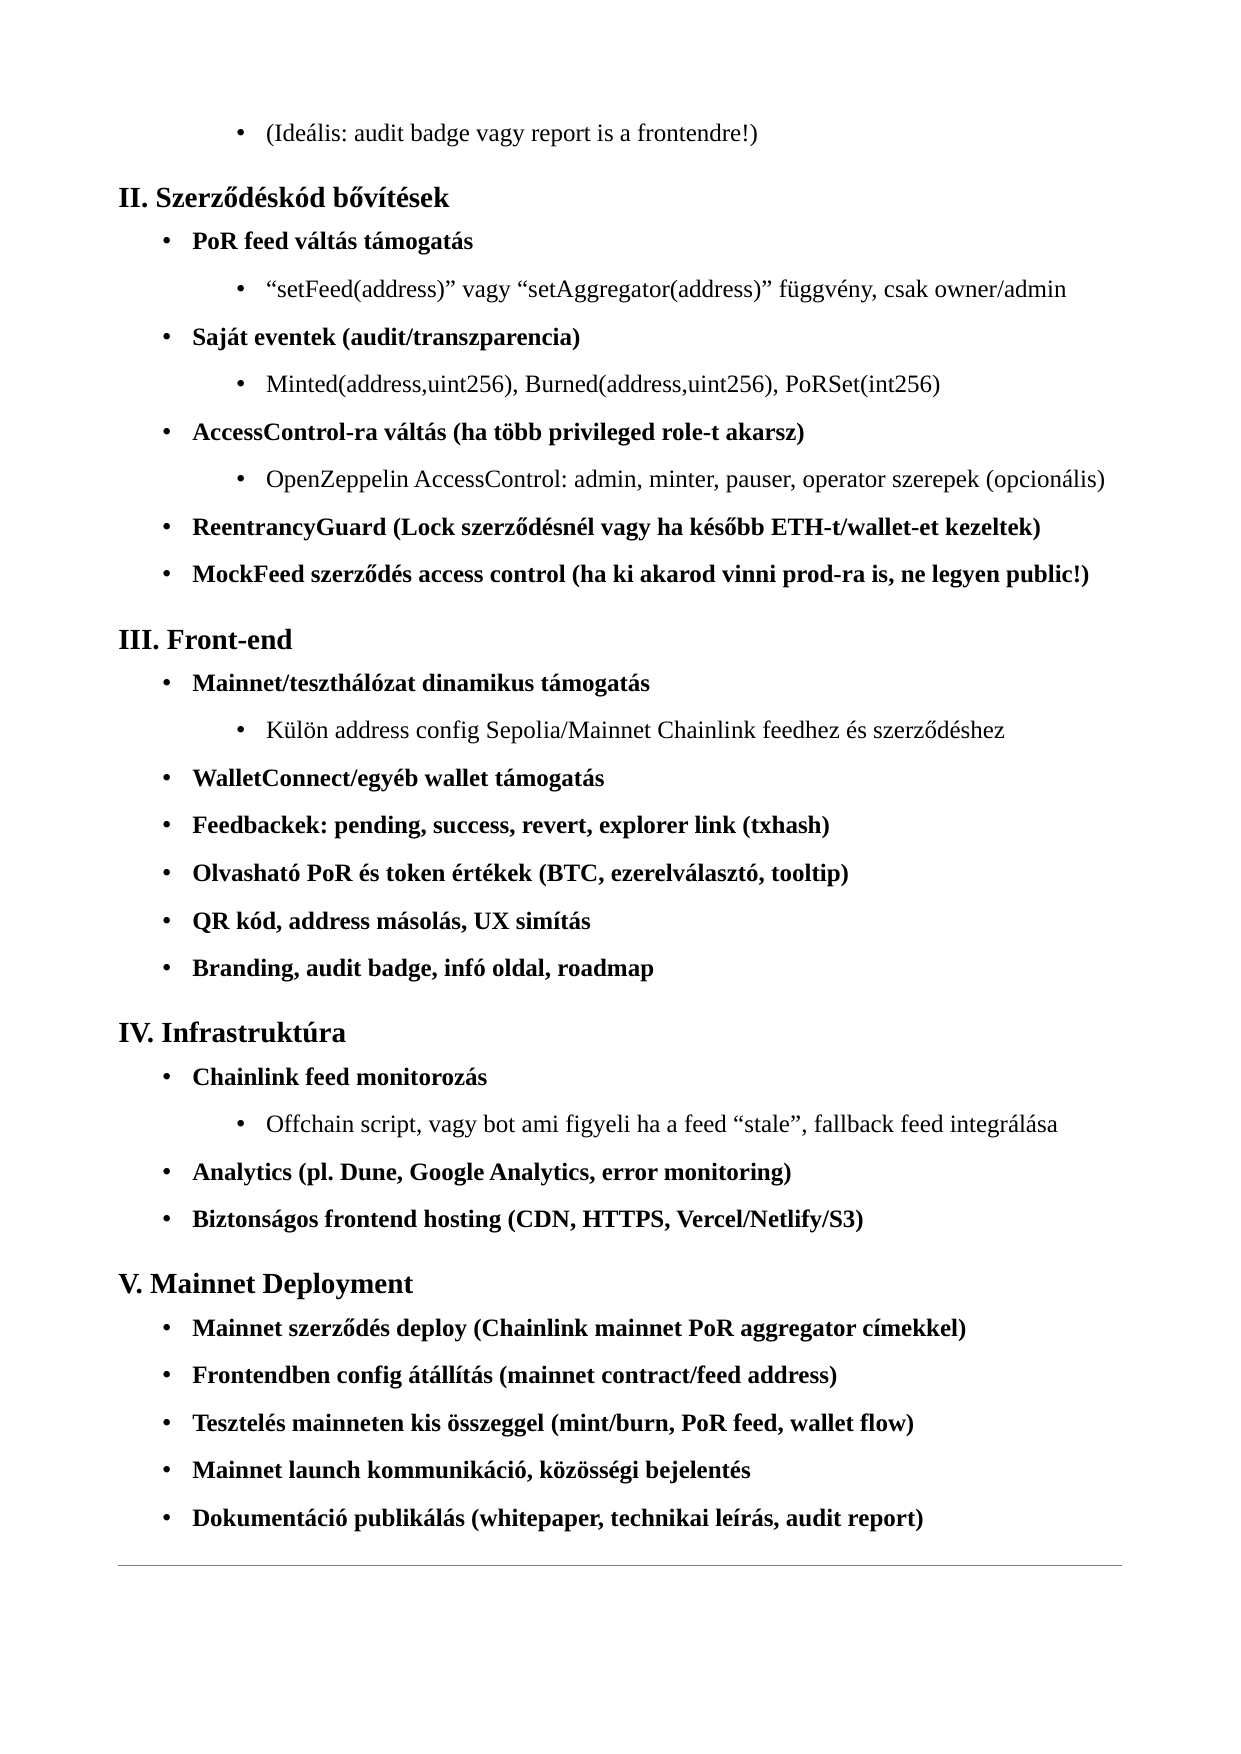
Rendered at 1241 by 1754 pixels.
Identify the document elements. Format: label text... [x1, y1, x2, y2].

list Offchain script, vagy bot ami figyeli ha a feed “stale”, fallback feed integrálása [236, 1109, 1122, 1138]
list Chainlink feed monitorozás [162, 1062, 1122, 1090]
list ReentrancyGuard (Lock szerződésnél vagy ha később ETH-t/wallet-et kezeltek) [162, 512, 1122, 541]
list QR kód, address másolás, UX simítás [162, 906, 1122, 934]
subtitle II. Szerződéskód bővítések [118, 180, 1122, 214]
list (Ideális: audit badge vagy report is a frontendre!) [236, 118, 1122, 147]
list Feedbackek: pending, success, revert, explorer link (txhash) [162, 811, 1122, 839]
list OpenZeppelin AccessControl: admin, minter, pauser, operator szerepek (opcionális) [236, 464, 1122, 493]
list Külön address config Sepolia/Mainnet Chainlink feedhez és szerződéshez [236, 715, 1122, 744]
list Minted(address,uint256), Burned(address,uint256), PoRSet(int256) [236, 369, 1122, 398]
subtitle IV. Infrastruktúra [118, 1016, 1122, 1049]
list MockFeed szerződés access control (ha ki akarod vinni prod-ra is, ne legyen public!) [162, 559, 1122, 588]
list Branding, audit badge, infó oldal, roadmap [162, 953, 1122, 982]
list Mainnet szerződés deploy (Chainlink mainnet PoR aggregator címekkel) [162, 1313, 1122, 1341]
subtitle V. Mainnet Deployment [118, 1267, 1122, 1300]
list Biztonságos frontend hosting (CDN, HTTPS, Vercel/Netlify/S3) [162, 1204, 1122, 1233]
list Analytics (pl. Dune, Google Analytics, error monitoring) [162, 1157, 1122, 1186]
list Mainnet/teszthálózat dinamikus támogatás [162, 668, 1122, 697]
list “setFeed(address)” vagy “setAggregator(address)” függvény, csak owner/admin [236, 274, 1122, 303]
list Saját eventek (audit/transzparencia) [162, 322, 1122, 350]
list Tesztelés mainneten kis összeggel (mint/burn, PoR feed, wallet flow) [162, 1408, 1122, 1437]
list AccessControl-ra váltás (ha több privileged role-t akarsz) [162, 417, 1122, 446]
list Dokumentáció publikálás (whitepaper, technikai leírás, audit report) [162, 1503, 1122, 1532]
list Olvasható PoR és token értékek (BTC, ezerelválasztó, tooltip) [162, 858, 1122, 887]
subtitle III. Front-end [118, 622, 1122, 655]
list PoR feed váltás támogatás [162, 226, 1122, 255]
list Mainnet launch kommunikáció, közösségi bejelentés [162, 1456, 1122, 1484]
list WalletConnect/egyéb wallet támogatás [162, 763, 1122, 792]
list Frontendben config átállítás (mainnet contract/feed address) [162, 1360, 1122, 1389]
